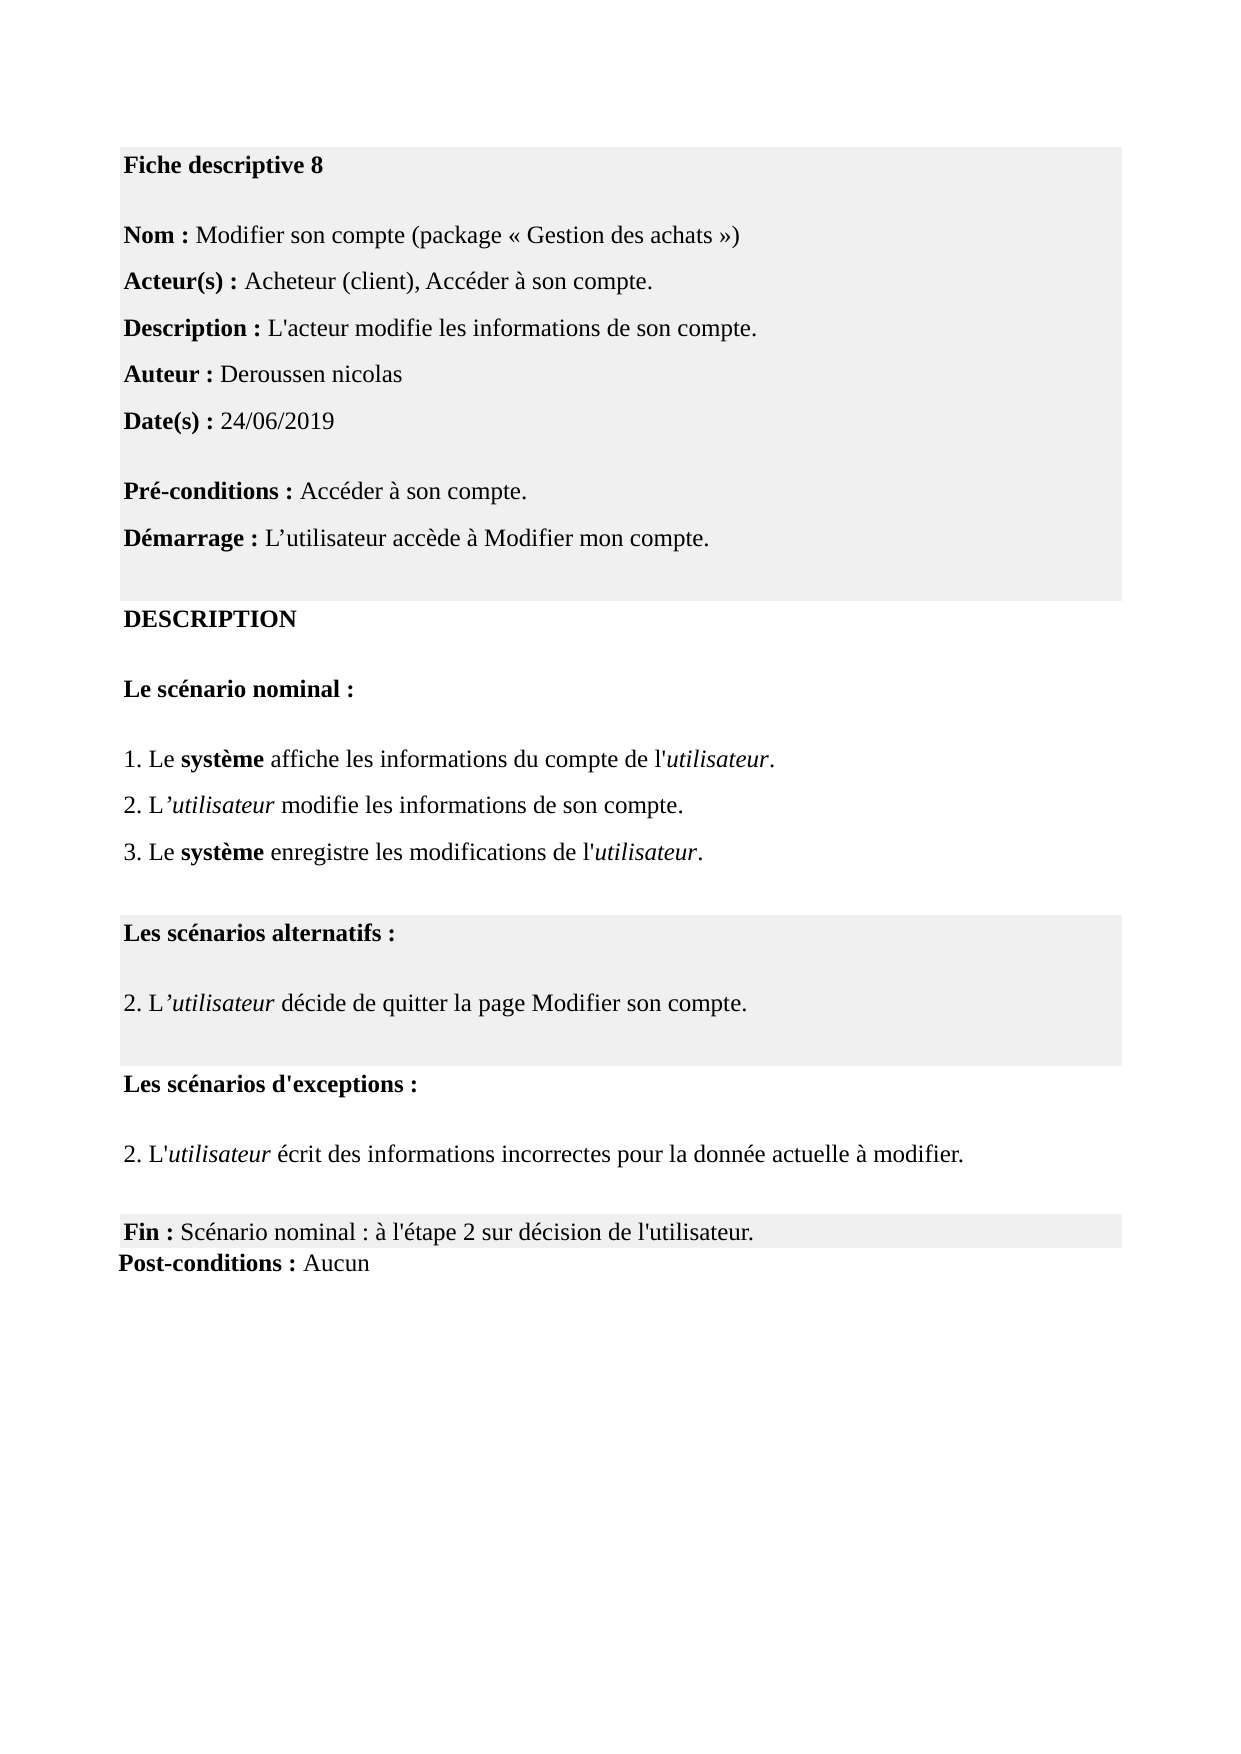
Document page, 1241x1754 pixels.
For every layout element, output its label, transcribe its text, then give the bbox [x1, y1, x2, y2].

table_cell Les scénarios alternatifs : 2. L’utilisateur décide de quitter la page Modifier son compte. [120, 915, 1122, 1066]
table_header Fiche descriptive 8 Nom : Modifier son compte (package « Gestion des achats ») Acteur(s) : Acheteur (client), Accéder à son compte. Description : L'acteur modifie les informations de son compte. Auteur : Deroussen nicolas Date(s) : 24/06/2019 Pré-conditions : Accéder à son compte. Démarrage : L’utilisateur accède à Modifier mon compte. [120, 147, 1122, 601]
table_cell Les scénarios d'exceptions : 2. L'utilisateur écrit des informations incorrectes pour la donnée actuelle à modifier. [120, 1066, 1122, 1214]
text Post-conditions : Aucun [118, 1248, 1122, 1277]
table_cell Fin : Scénario nominal : à l'étape 2 sur décision de l'utilisateur. [120, 1214, 1122, 1248]
table_cell DESCRIPTION Le scénario nominal : 1. Le système affiche les informations du compte de l'utilisateur. 2. L’utilisateur modifie les informations de son compte. 3. Le système enregistre les modifications de l'utilisateur. [120, 601, 1122, 915]
